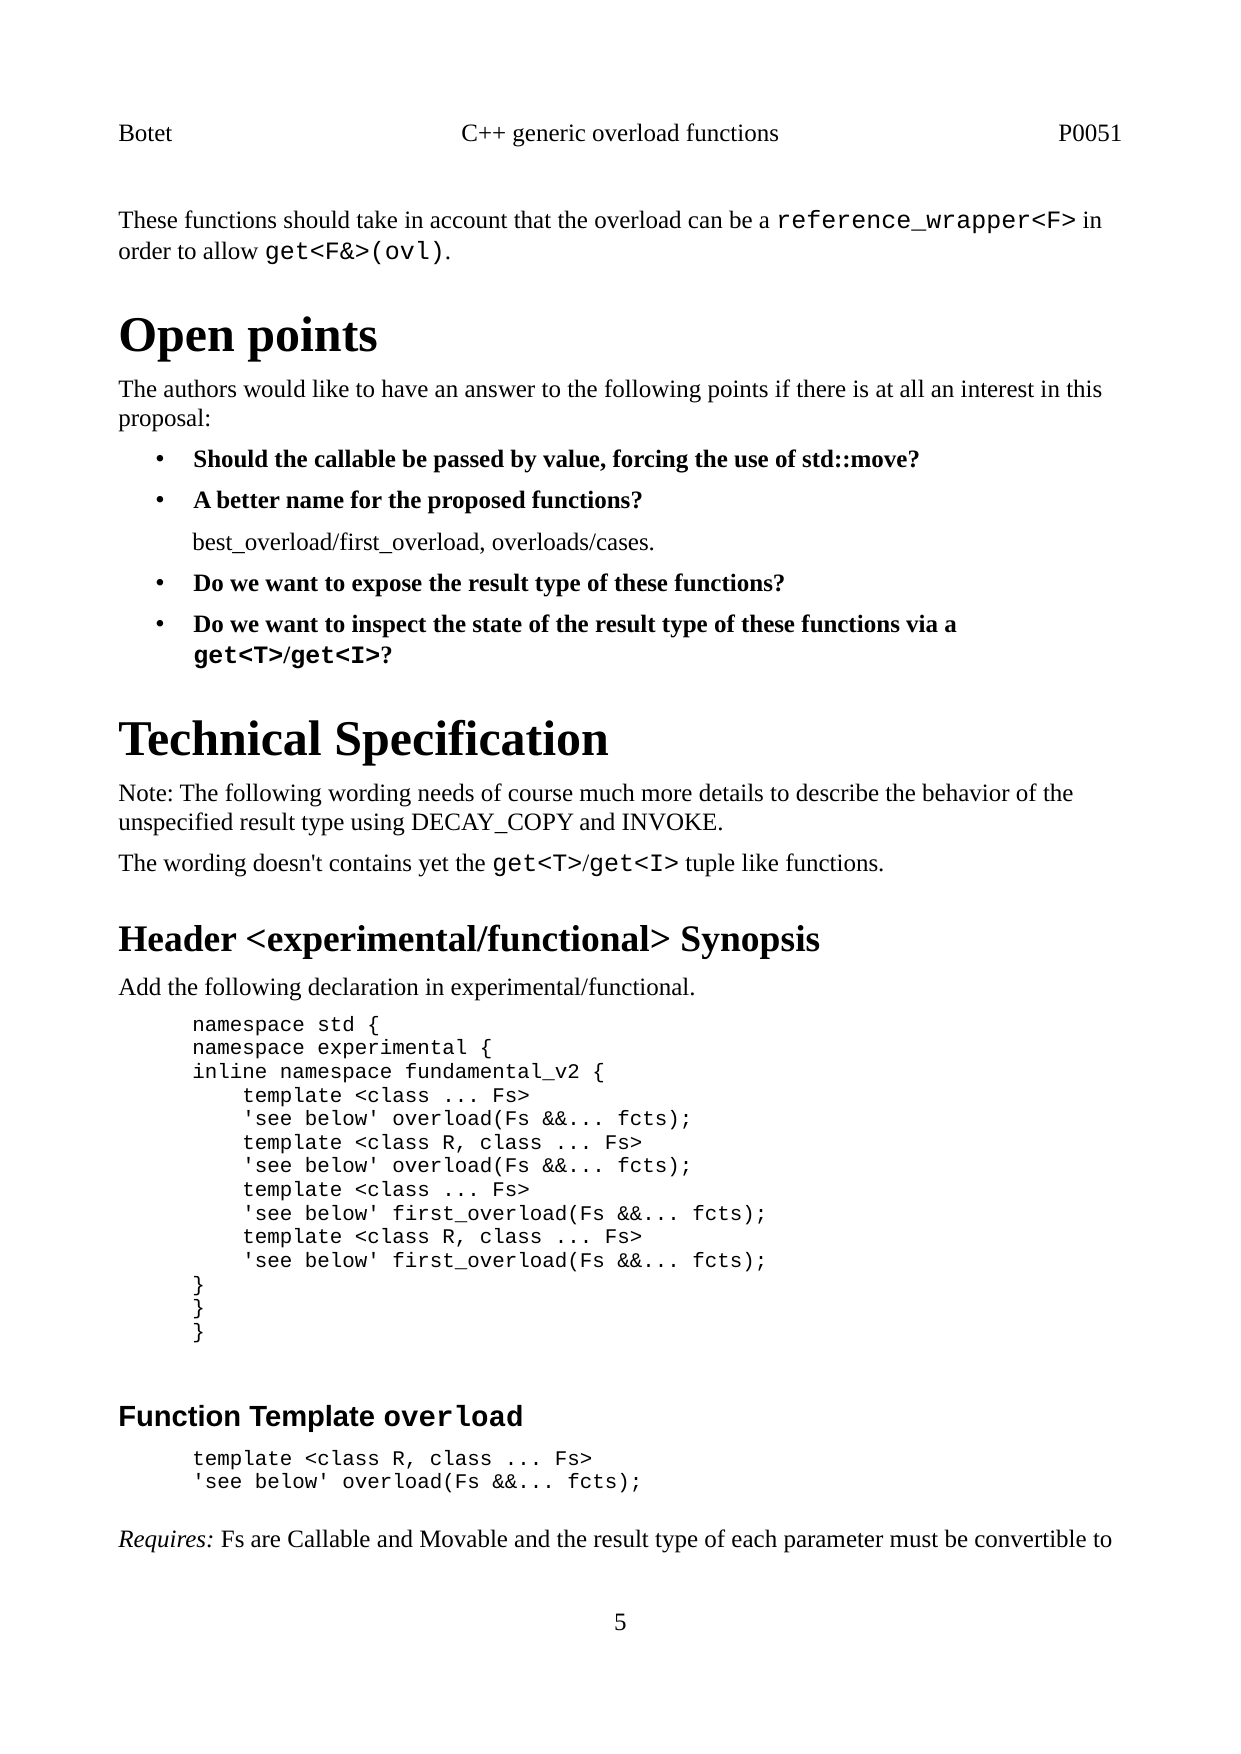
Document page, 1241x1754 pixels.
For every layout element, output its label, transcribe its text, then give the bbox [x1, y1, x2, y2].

text } [192, 1297, 1122, 1321]
text namespace std { [192, 1014, 1122, 1037]
text } [192, 1321, 1122, 1345]
text Note: The following wording needs of course much more details to describe the behavior of the unspecified result type using DECAY_COPY and INVOKE. [118, 778, 1122, 836]
text Requires: Fs are Callable and Movable and the result type of each parameter must be convertible to [118, 1524, 1122, 1553]
text template <class R, class ... Fs> [192, 1132, 1122, 1156]
text These functions should take in account that the overload can be a reference_wrapper<F> in order to allow get<F&>(ovl). [118, 205, 1122, 267]
text template <class ... Fs> [192, 1179, 1122, 1203]
text } [192, 1274, 1122, 1297]
text The authors would like to have an answer to the following points if there is at all an interest in this proposal: [118, 374, 1122, 432]
subtitle Technical Specification [118, 708, 1122, 766]
text namespace experimental { [192, 1037, 1122, 1061]
text 'see below' first_overload(Fs &&... fcts); [192, 1250, 1122, 1274]
text template <class R, class ... Fs> [192, 1448, 1122, 1471]
text Add the following declaration in experimental/functional. [118, 972, 1122, 1001]
text 'see below' overload(Fs &&... fcts); [192, 1156, 1122, 1179]
subtitle Header <experimental/functional> Synopsis [118, 917, 1122, 960]
text best_overload/first_overload, overloads/cases. [192, 527, 1122, 556]
list Do we want to inspect the state of the result type of these functions via a get<T>/get<I>? [156, 609, 1122, 671]
text 'see below' overload(Fs &&... fcts); [192, 1471, 1122, 1495]
text 'see below' first_overload(Fs &&... fcts); [192, 1203, 1122, 1226]
subtitle Function Template overload [118, 1399, 1122, 1435]
text 'see below' overload(Fs &&... fcts); [192, 1108, 1122, 1132]
list Should the callable be passed by value, forcing the use of std::move? [156, 444, 1122, 473]
subtitle Open points [118, 304, 1122, 362]
list A better name for the proposed functions? [156, 486, 1122, 514]
text template <class ... Fs> [192, 1084, 1122, 1108]
list Do we want to expose the result type of these functions? [156, 568, 1122, 597]
text The wording doesn't contains yet the get<T>/get<I> tuple like functions. [118, 848, 1122, 879]
text template <class R, class ... Fs> [192, 1226, 1122, 1250]
text inline namespace fundamental_v2 { [192, 1061, 1122, 1084]
